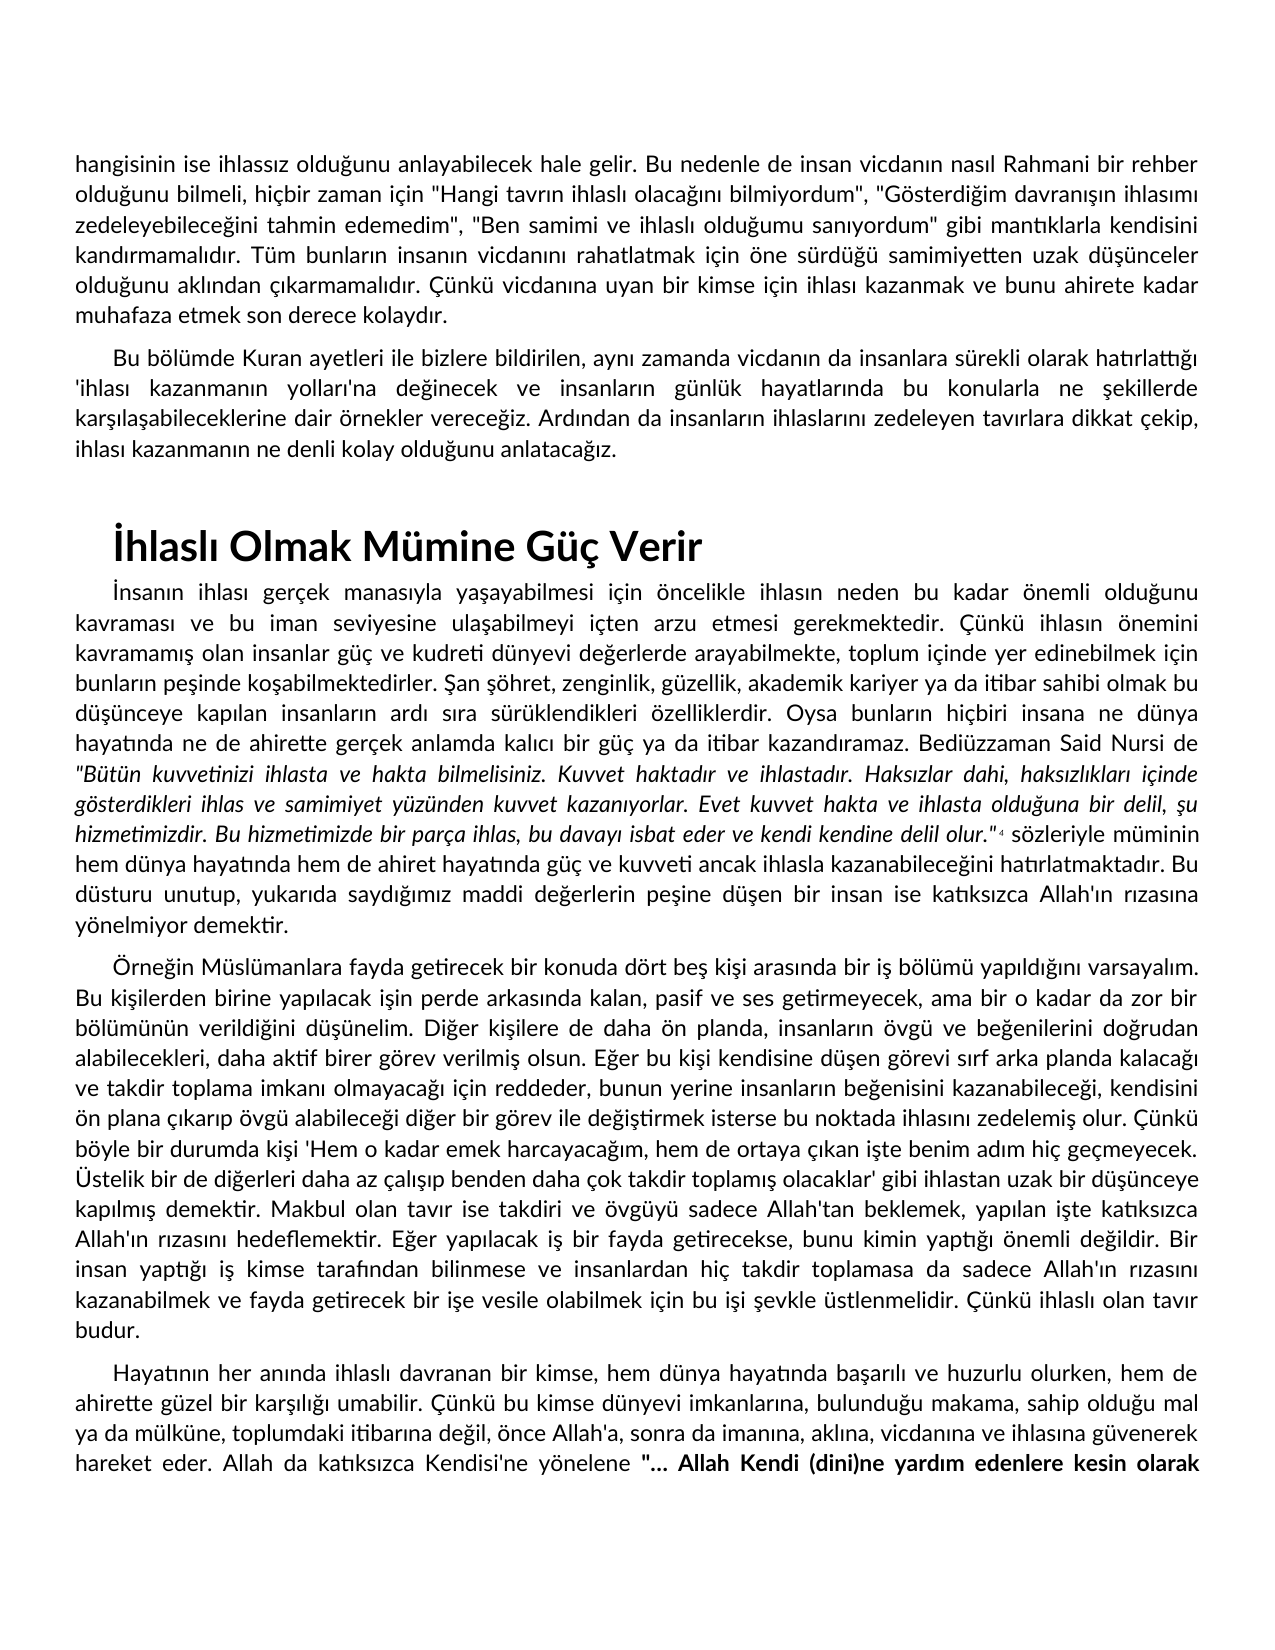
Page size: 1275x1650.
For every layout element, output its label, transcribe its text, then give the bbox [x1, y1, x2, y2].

subtitle İhlaslı Olmak Mümine Güç Verir [112, 520, 1200, 570]
text Örneğin Müslümanlara fayda getirecek bir konuda dört beş kişi arasında bir iş bölümü yapıldığını varsayalım. Bu kişilerden birine yapılacak işin perde arkasında kalan, pasif ve ses getirmeyecek, ama bir o kadar da zor bir bölümünün verildiğini düşünelim. Diğer kişilere de daha ön planda, insanların övgü ve beğenilerini doğrudan alabilecekleri, daha aktif birer görev verilmiş olsun. Eğer bu kişi kendisine düşen görevi sırf arka planda kalacağı ve takdir toplama imkanı olmayacağı için reddeder, bunun yerine insanların beğenisini kazanabileceği, kendisini ön plana çıkarıp övgü alabileceği diğer bir görev ile değiştirmek isterse bu noktada ihlasını zedelemiş olur. Çünkü böyle bir durumda kişi 'Hem o kadar emek harcayacağım, hem de ortaya çıkan işte benim adım hiç geçmeyecek. Üstelik bir de diğerleri daha az çalışıp benden daha çok takdir toplamış olacaklar' gibi ihlastan uzak bir düşünceye kapılmış demektir. Makbul olan tavır ise takdiri ve övgüyü sadece Allah'tan beklemek, yapılan işte katıksızca Allah'ın rızasını hedeflemektir. Eğer yapılacak iş bir fayda getirecekse, bunu kimin yaptığı önemli değildir. Bir insan yaptığı iş kimse tarafından bilinmese ve insanlardan hiç takdir toplamasa da sadece Allah'ın rızasını kazanabilmek ve fayda getirecek bir işe vesile olabilmek için bu işi şevkle üstlenmelidir. Çünkü ihlaslı olan tavır budur. [75, 953, 1200, 1343]
text İnsanın ihlası gerçek manasıyla yaşayabilmesi için öncelikle ihlasın neden bu kadar önemli olduğunu kavraması ve bu iman seviyesine ulaşabilmeyi içten arzu etmesi gerekmektedir. Çünkü ihlasın önemini kavramamış olan insanlar güç ve kudreti dünyevi değerlerde arayabilmekte, toplum içinde yer edinebilmek için bunların peşinde koşabilmektedirler. Şan şöhret, zenginlik, güzellik, akademik kariyer ya da itibar sahibi olmak bu düşünceye kapılan insanların ardı sıra sürüklendikleri özelliklerdir. Oysa bunların hiçbiri insana ne dünya hayatında ne de ahirette gerçek anlamda kalıcı bir güç ya da itibar kazandıramaz. Bediüzzaman Said Nursi de "Bütün kuvvetinizi ihlasta ve hakta bilmelisiniz. Kuvvet haktadır ve ihlastadır. Haksızlar dahi, haksızlıkları içinde gösterdikleri ihlas ve samimiyet yüzünden kuvvet kazanıyorlar. Evet kuvvet hakta ve ihlasta olduğuna bir delil, şu hizmetimizdir. Bu hizmetimizde bir parça ihlas, bu davayı isbat eder ve kendi kendine delil olur."4 sözleriyle müminin hem dünya hayatında hem de ahiret hayatında güç ve kuvveti ancak ihlasla kazanabileceğini hatırlatmaktadır. Bu düsturu unutup, yukarıda saydığımız maddi değerlerin peşine düşen bir insan ise katıksızca Allah'ın rızasına yönelmiyor demektir. [75, 578, 1200, 938]
text Hayatının her anında ihlaslı davranan bir kimse, hem dünya hayatında başarılı ve huzurlu olurken, hem de ahirette güzel bir karşılığı umabilir. Çünkü bu kimse dünyevi imkanlarına, bulunduğu makama, sahip olduğu mal ya da mülküne, toplumdaki itibarına değil, önce Allah'a, sonra da imanına, aklına, vicdanına ve ihlasına güvenerek hareket eder. Allah da katıksızca Kendisi'ne yönelene "… Allah Kendi (dini)ne yardım edenlere kesin olarak [75, 1358, 1200, 1476]
text hangisinin ise ihlassız olduğunu anlayabilecek hale gelir. Bu nedenle de insan vicdanın nasıl Rahmani bir rehber olduğunu bilmeli, hiçbir zaman için "Hangi tavrın ihlaslı olacağını bilmiyordum", "Gösterdiğim davranışın ihlasımı zedeleyebileceğini tahmin edemedim", "Ben samimi ve ihlaslı olduğumu sanıyordum" gibi mantıklarla kendisini kandırmamalıdır. Tüm bunların insanın vicdanını rahatlatmak için öne sürdüğü samimiyetten uzak düşünceler olduğunu aklından çıkarmamalıdır. Çünkü vicdanına uyan bir kimse için ihlası kazanmak ve bunu ahirete kadar muhafaza etmek son derece kolaydır. [75, 150, 1200, 328]
text Bu bölümde Kuran ayetleri ile bizlere bildirilen, aynı zamanda vicdanın da insanlara sürekli olarak hatırlattığı 'ihlası kazanmanın yolları'na değinecek ve insanların günlük hayatlarında bu konularla ne şekillerde karşılaşabileceklerine dair örnekler vereceğiz. Ardından da insanların ihlaslarını zedeleyen tavırlara dikkat çekip, ihlası kazanmanın ne denli kolay olduğunu anlatacağız. [75, 344, 1200, 462]
